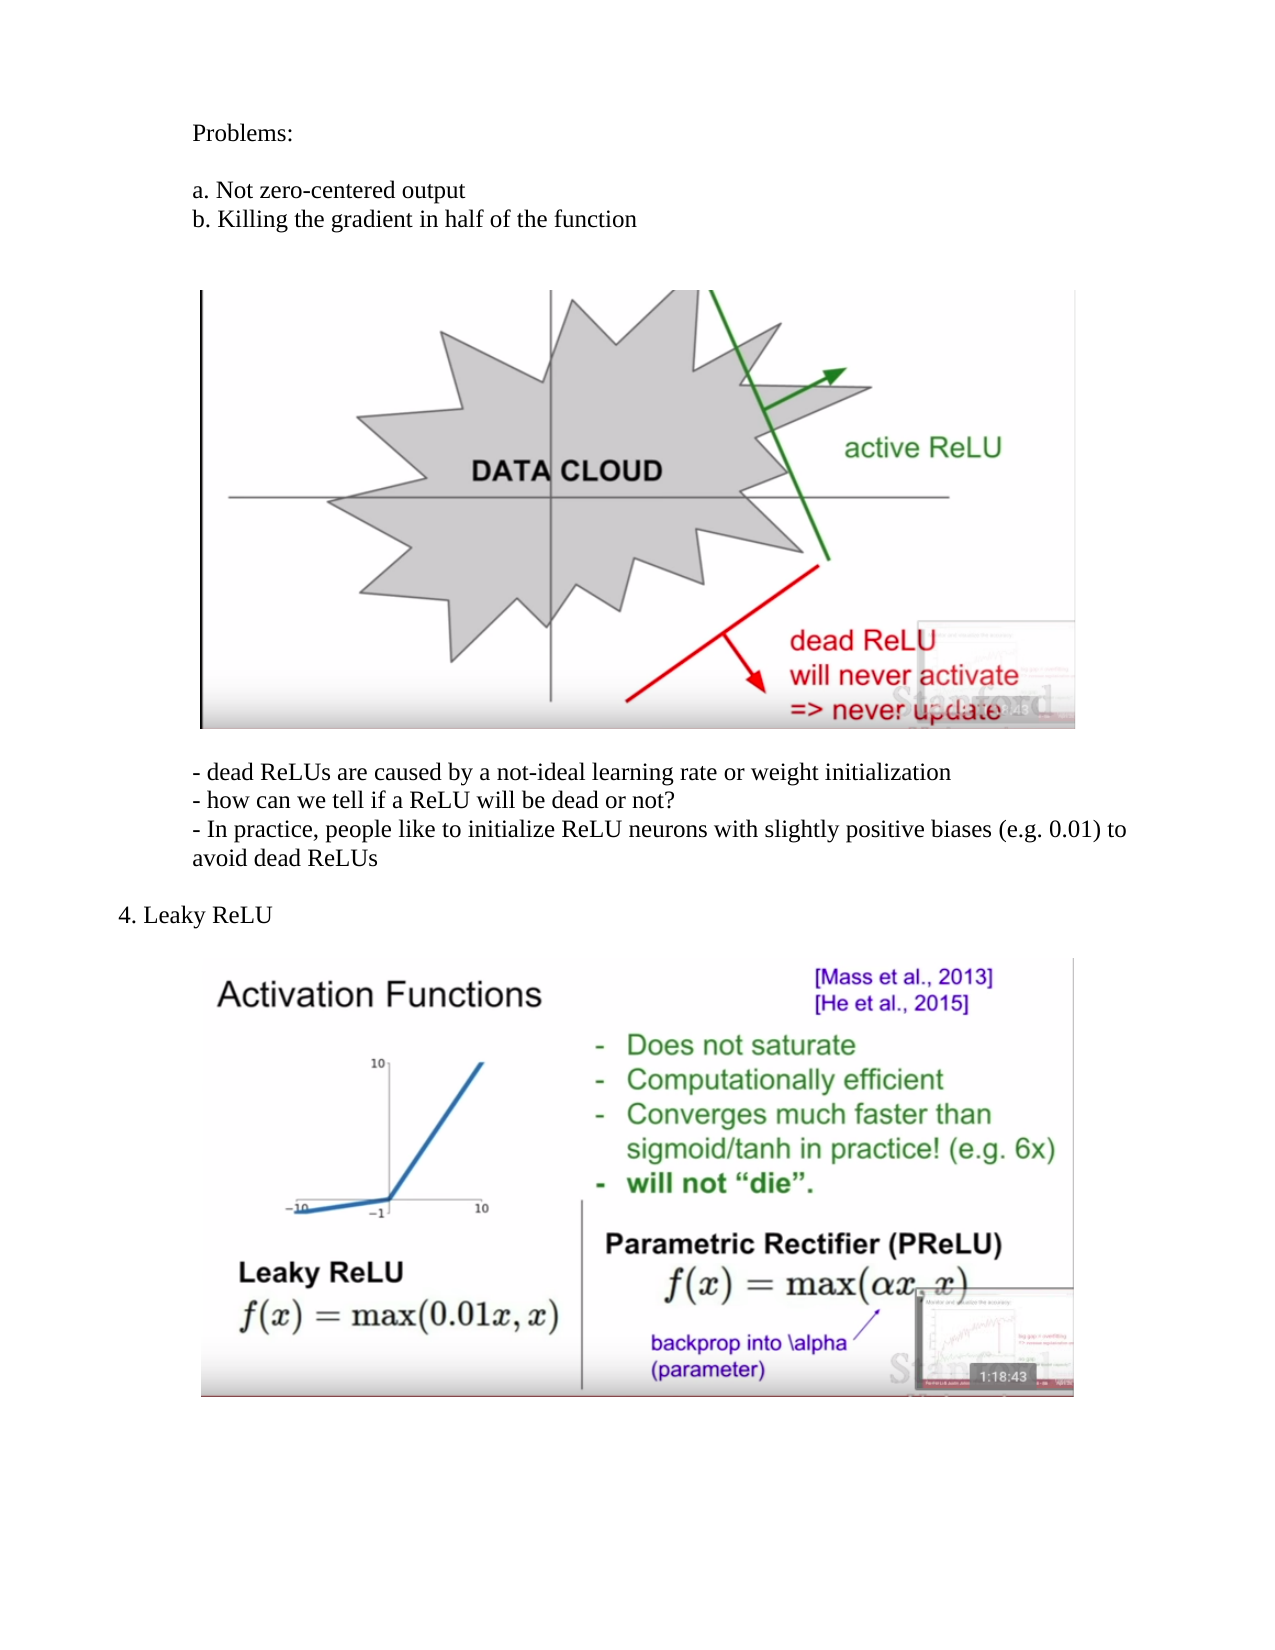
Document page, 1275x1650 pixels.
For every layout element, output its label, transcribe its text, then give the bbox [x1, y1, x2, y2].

picture [201, 958, 1074, 1397]
text b. Killing the gradient in half of the function [118, 204, 1157, 233]
text 4. Leaky ReLU [118, 901, 1157, 929]
text - how can we tell if a ReLU will be dead or not? [118, 786, 1157, 814]
text Problems: [118, 118, 1157, 147]
text - dead ReLUs are caused by a not-ideal learning rate or weight initialization [118, 757, 1157, 786]
text a. Not zero-centered output [118, 176, 1157, 204]
picture [200, 290, 1075, 729]
text - In practice, people like to initialize ReLU neurons with slightly positive biases (e.g. 0.01) to avoid dead ReLUs [118, 814, 1157, 872]
